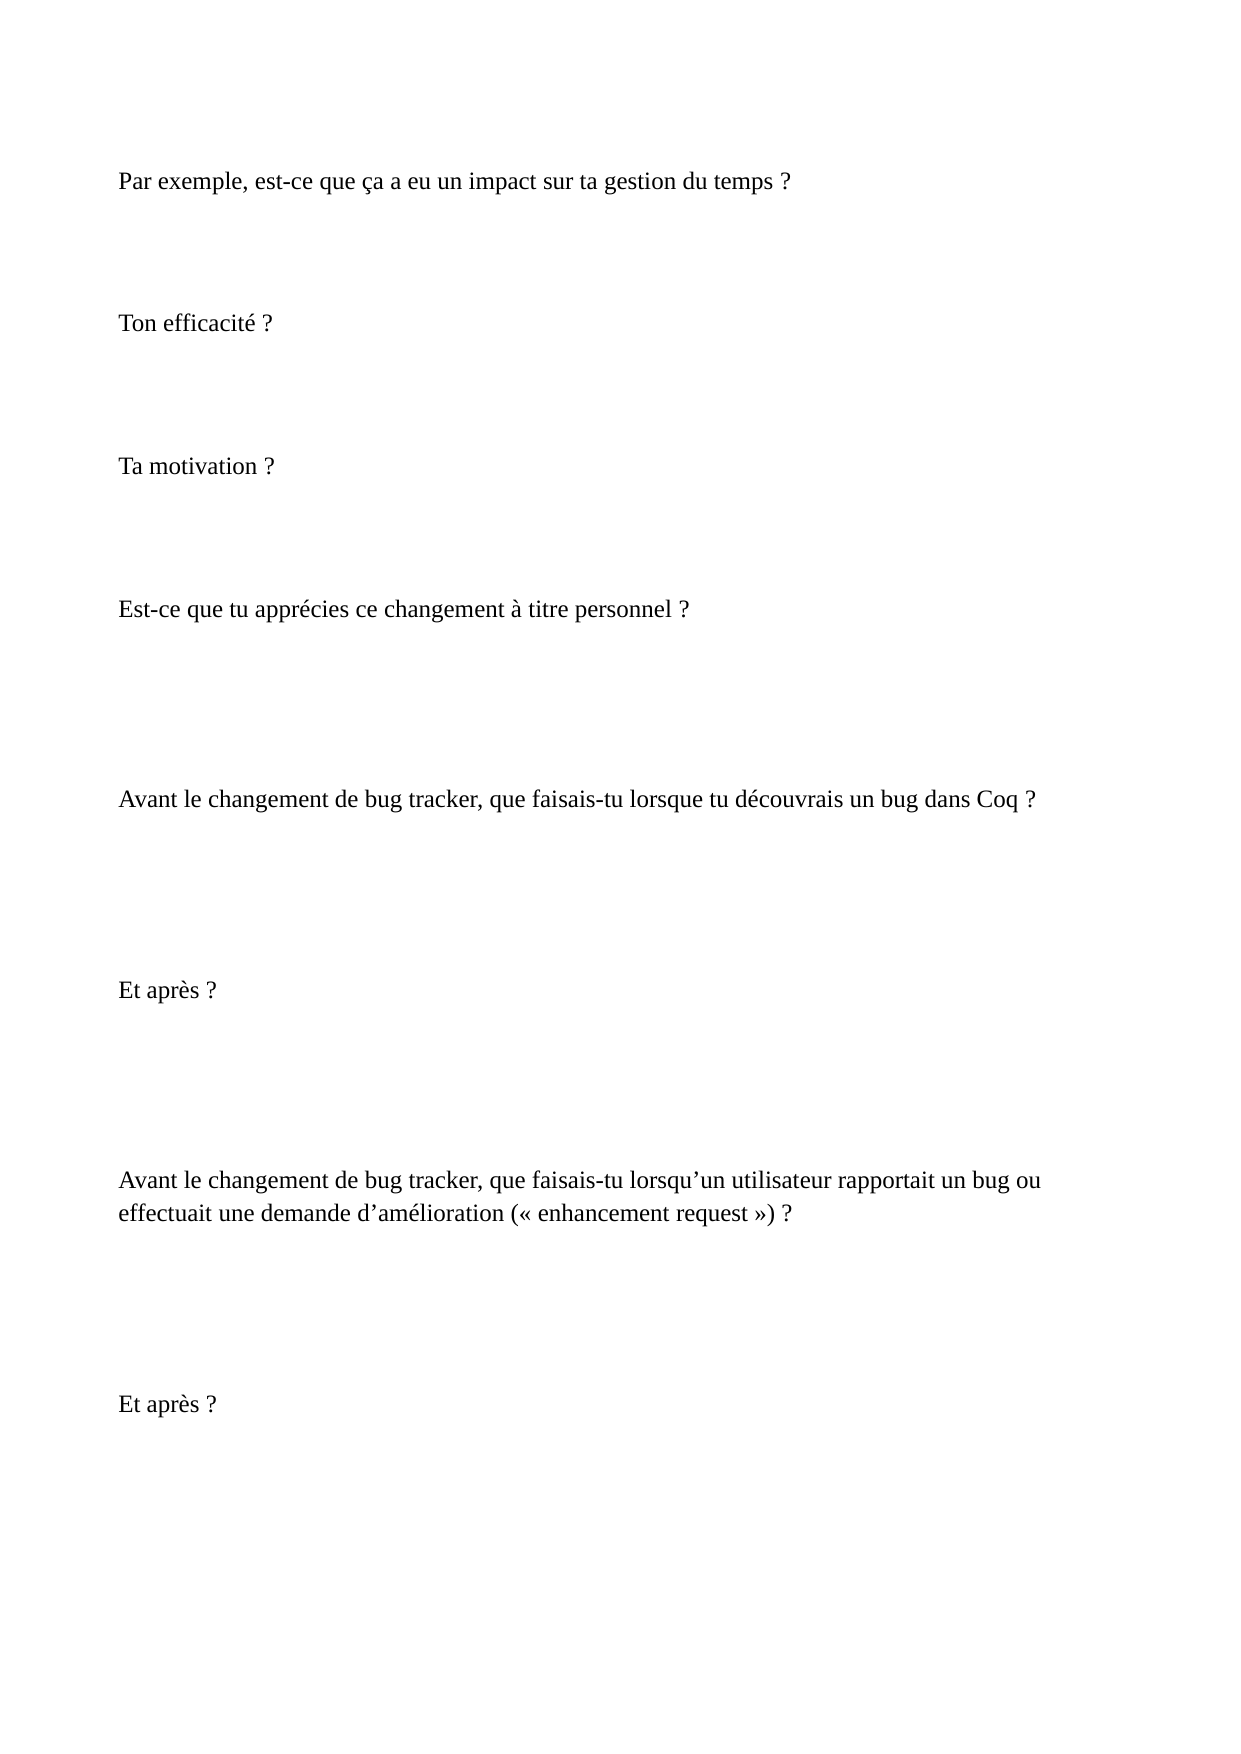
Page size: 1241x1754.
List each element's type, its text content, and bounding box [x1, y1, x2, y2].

text Et après ? [118, 1389, 1122, 1418]
text Ton efficacité ? [118, 308, 1122, 337]
text Et après ? [118, 975, 1122, 1004]
text Avant le changement de bug tracker, que faisais-tu lorsqu’un utilisateur rapportait un bug ou effectuait une demande d’amélioration (« enhancement request ») ? [118, 1165, 1122, 1227]
text Par exemple, est-ce que ça a eu un impact sur ta gestion du temps ? [118, 166, 1122, 194]
text Est-ce que tu apprécies ce changement à titre personnel ? [118, 594, 1122, 623]
text Ta motivation ? [118, 451, 1122, 480]
text Avant le changement de bug tracker, que faisais-tu lorsque tu découvrais un bug dans Coq ? [118, 784, 1122, 813]
